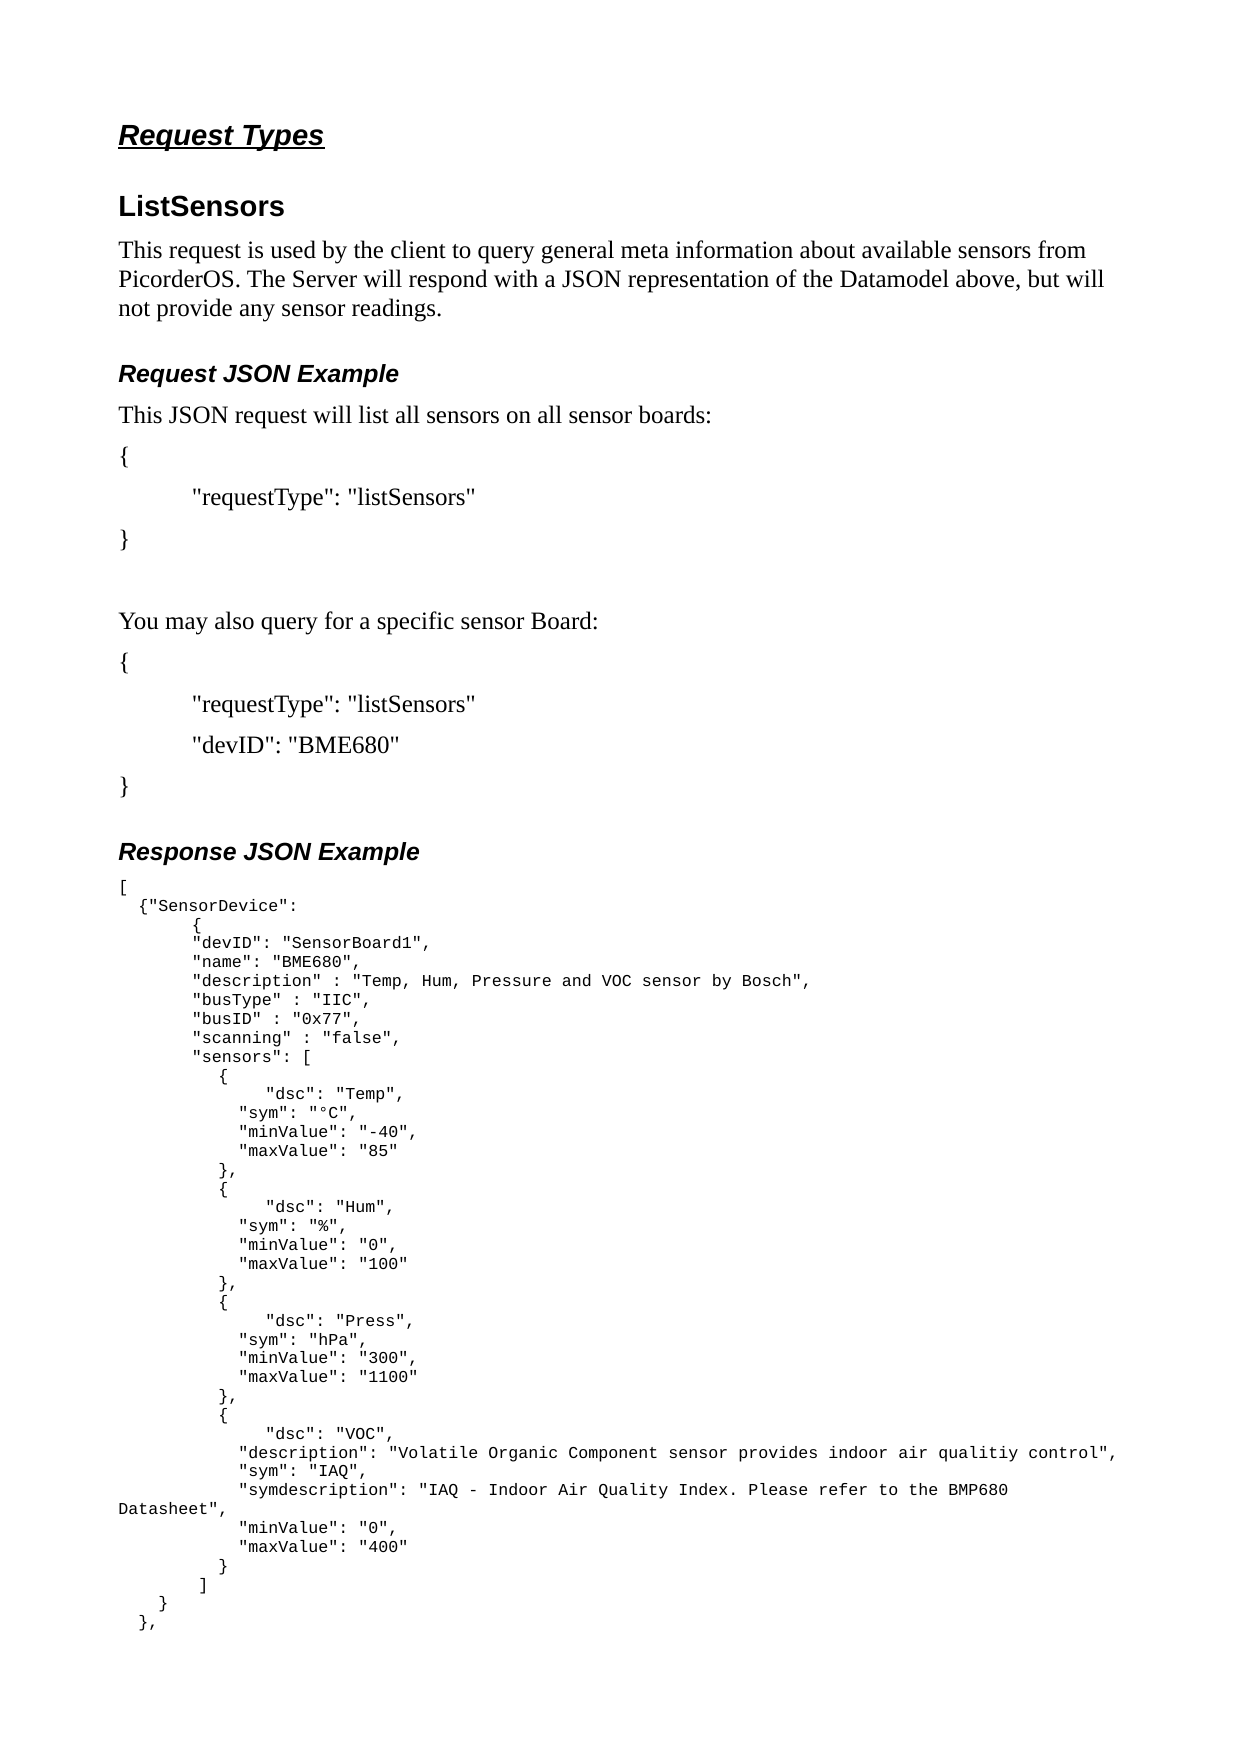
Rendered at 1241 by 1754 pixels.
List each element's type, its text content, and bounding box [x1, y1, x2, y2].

text }, [118, 1161, 1122, 1180]
text { [118, 1180, 1122, 1199]
text This JSON request will list all sensors on all sensor boards: [118, 400, 1122, 429]
text "busType" : "IIC", [118, 992, 1122, 1011]
text "devID": "BME680" [118, 730, 1122, 759]
text } [118, 524, 1122, 552]
text "maxValue": "100" [118, 1256, 1122, 1274]
text "sensors": [ [118, 1048, 1122, 1067]
text "maxValue": "85" [118, 1142, 1122, 1161]
text "sym": "IAQ", [118, 1463, 1122, 1482]
text This request is used by the client to query general meta information about available sensors from PicorderOS. The Server will respond with a JSON representation of the Datamodel above, but will not provide any sensor readings. [118, 235, 1122, 321]
text ] [118, 1576, 1122, 1595]
text "devID": "SensorBoard1", [118, 935, 1122, 954]
text } [118, 1595, 1122, 1614]
text "scanning" : "false", [118, 1029, 1122, 1048]
text } [118, 771, 1122, 800]
text { [118, 916, 1122, 935]
text "dsc": "Press", [118, 1312, 1122, 1331]
text "sym": "°C", [118, 1105, 1122, 1124]
text "description": "Volatile Organic Component sensor provides indoor air qualitiy control", [118, 1444, 1122, 1463]
text You may also query for a specific sensor Board: [118, 606, 1122, 635]
text { [118, 1067, 1122, 1086]
text "minValue": "-40", [118, 1124, 1122, 1142]
text "sym": "%", [118, 1218, 1122, 1237]
text "requestType": "listSensors" [118, 689, 1122, 717]
text "maxValue": "400" [118, 1538, 1122, 1557]
text { [118, 647, 1122, 676]
text { [118, 1293, 1122, 1312]
text }, [118, 1614, 1122, 1633]
text { [118, 441, 1122, 470]
text "requestType": "listSensors" [118, 482, 1122, 511]
text "name": "BME680", [118, 954, 1122, 973]
subtitle Request JSON Example [118, 359, 1122, 387]
text } [118, 1557, 1122, 1576]
text {"SensorDevice": [118, 897, 1122, 916]
text "maxValue": "1100" [118, 1369, 1122, 1388]
text [ [118, 878, 1122, 897]
text "minValue": "0", [118, 1237, 1122, 1256]
text "dsc": "VOC", [118, 1425, 1122, 1444]
text "minValue": "0", [118, 1519, 1122, 1538]
text "description" : "Temp, Hum, Pressure and VOC sensor by Bosch", [118, 973, 1122, 992]
text }, [118, 1274, 1122, 1293]
text "sym": "hPa", [118, 1331, 1122, 1350]
subtitle Response JSON Example [118, 837, 1122, 866]
subtitle Request Types [118, 118, 1122, 152]
text "dsc": "Hum", [118, 1199, 1122, 1218]
text { [118, 1406, 1122, 1425]
text "symdescription": "IAQ - Indoor Air Quality Index. Please refer to the BMP680 Datasheet", [118, 1482, 1122, 1519]
text "minValue": "300", [118, 1350, 1122, 1369]
text "dsc": "Temp", [118, 1086, 1122, 1105]
subtitle ListSensors [118, 189, 1122, 223]
text "busID" : "0x77", [118, 1011, 1122, 1029]
text }, [118, 1388, 1122, 1406]
